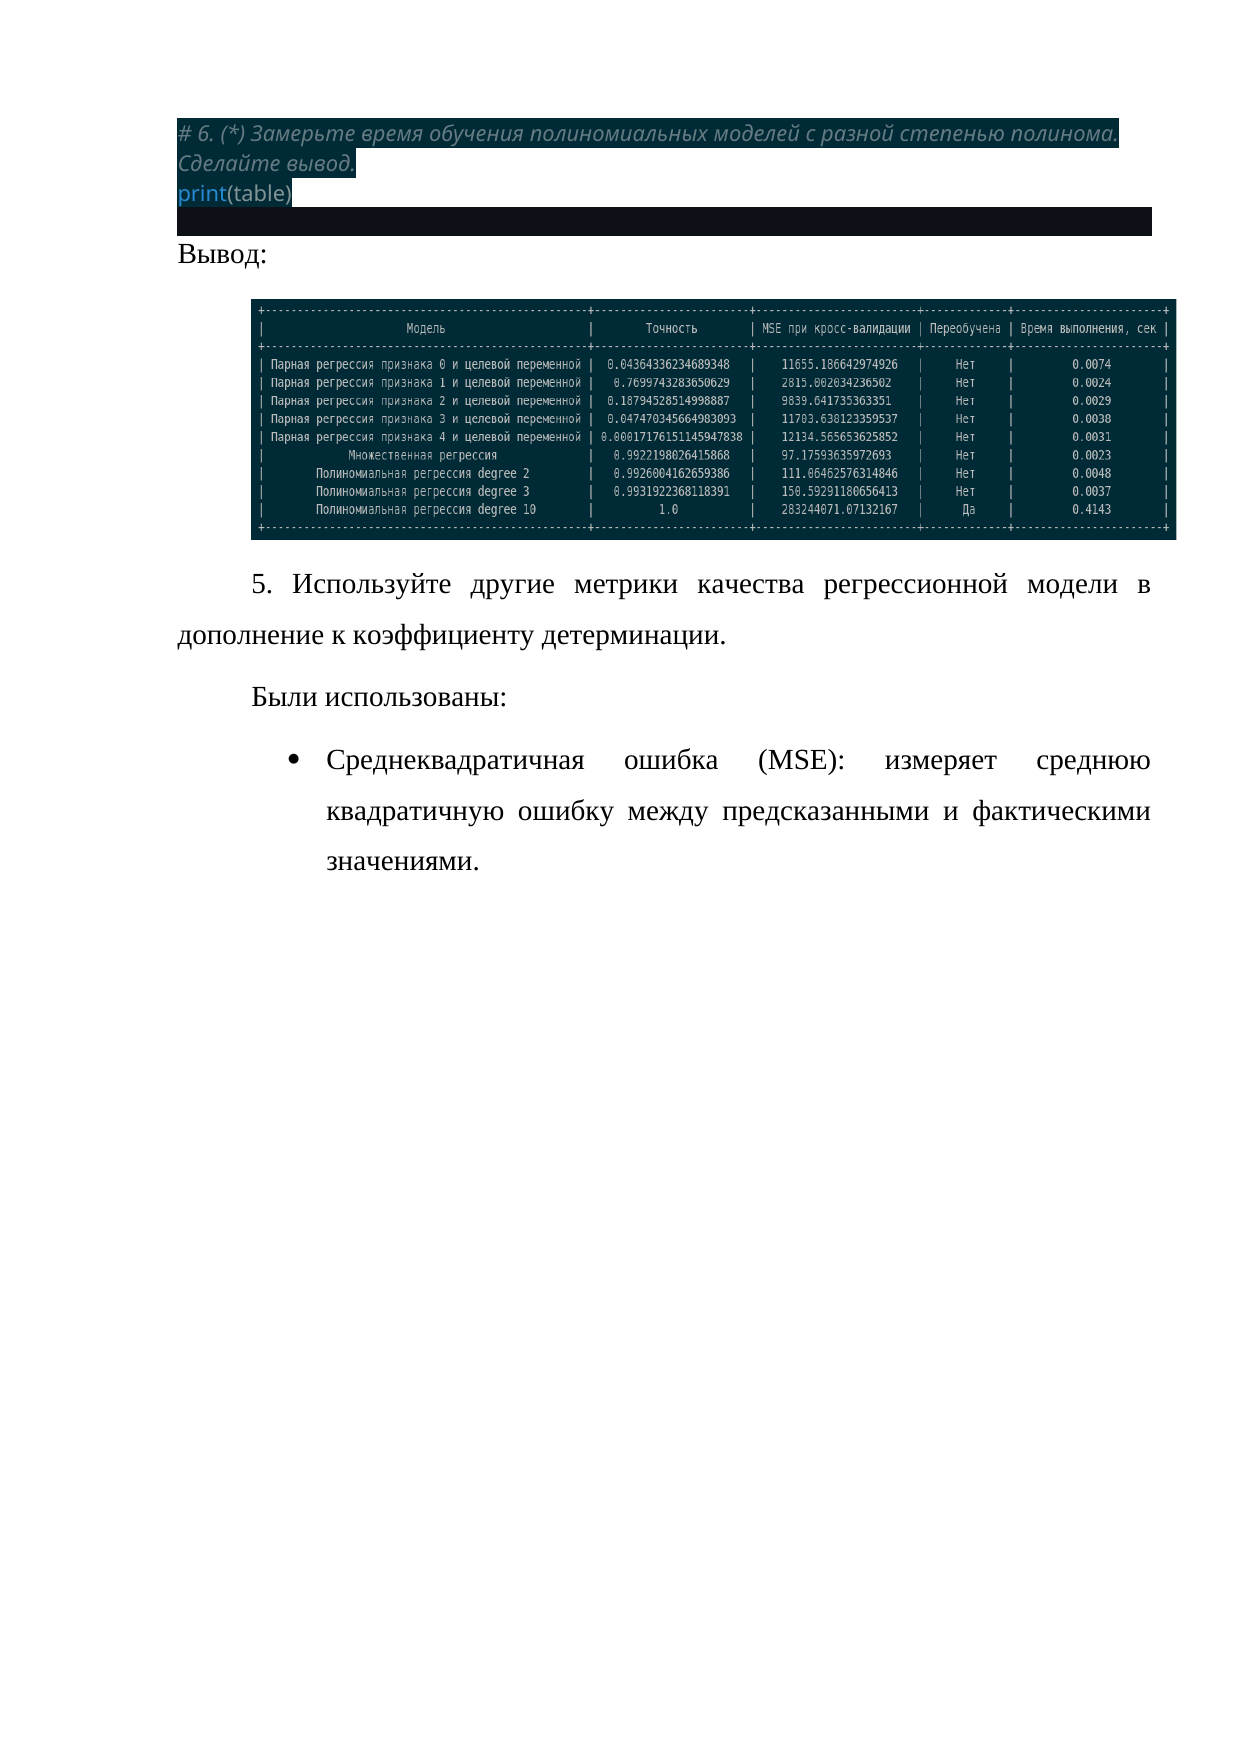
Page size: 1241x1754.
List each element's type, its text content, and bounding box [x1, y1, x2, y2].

list Среднеквадратичная ошибка (MSE): измеряет среднюю квадратичную ошибку между предсказанными и фактическими значениями. [288, 742, 1152, 877]
picture [690, 415, 696, 422]
text # 6. (*) Замерьте время обучения полиномиальных моделей с разной степенью полинома. Сделайте вывод. [177, 118, 1152, 178]
text print(table) [177, 178, 1152, 207]
picture [354, 471, 366, 477]
picture [354, 489, 366, 495]
text 5. Используйте другие метрики качества регрессионной модели в дополнение к коэффициенту детерминации. [177, 566, 1152, 650]
text Были использованы: [177, 679, 1152, 713]
picture [690, 451, 696, 459]
picture [354, 507, 366, 513]
text Вывод: [177, 236, 1152, 270]
picture [1097, 469, 1103, 477]
